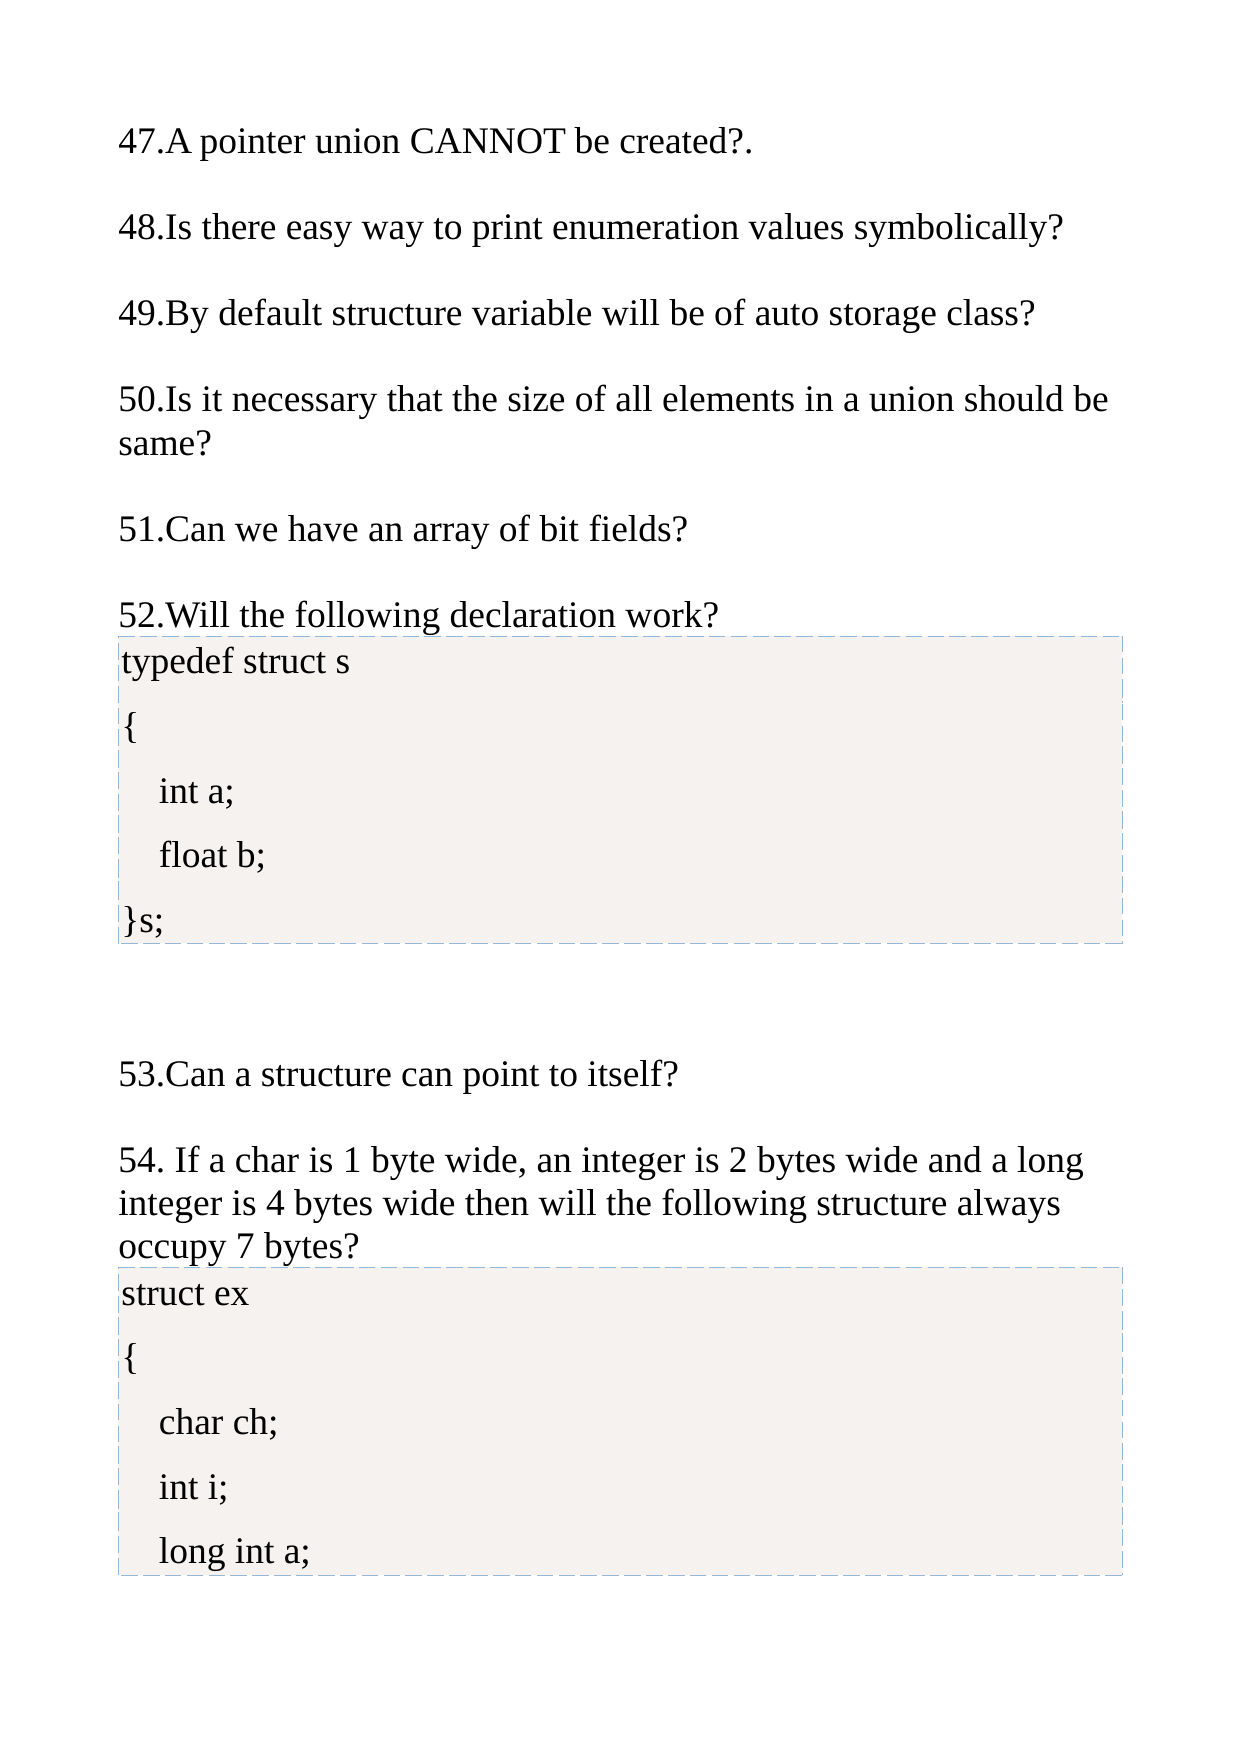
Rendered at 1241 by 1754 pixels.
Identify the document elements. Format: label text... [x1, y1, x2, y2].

text 48.Is there easy way to print enumeration values symbolically? [118, 204, 1122, 247]
text float b; [118, 830, 1122, 876]
text }s; [118, 894, 1122, 943]
text 53.Can a structure can point to itself? [118, 1051, 1122, 1094]
text 50.Is it necessary that the size of all elements in a union should be same? [118, 377, 1122, 463]
text 52.Will the following declaration work? [118, 592, 1122, 636]
text 49.By default structure variable will be of auto storage class? [118, 291, 1122, 334]
text { [118, 700, 1122, 746]
text 51.Can we have an array of bit fields? [118, 506, 1122, 549]
text 47.A pointer union CANNOT be created?. [118, 118, 1122, 161]
text 54. If a char is 1 byte wide, an integer is 2 bytes wide and a long integer is 4 bytes wide then will the following structure always occupy 7 bytes? [118, 1138, 1122, 1267]
text typedef struct s [118, 636, 1122, 682]
text char ch; [118, 1396, 1122, 1442]
text int i; [118, 1461, 1122, 1507]
text struct ex [118, 1267, 1122, 1313]
text long int a; [118, 1526, 1122, 1575]
text int a; [118, 765, 1122, 811]
text { [118, 1332, 1122, 1378]
